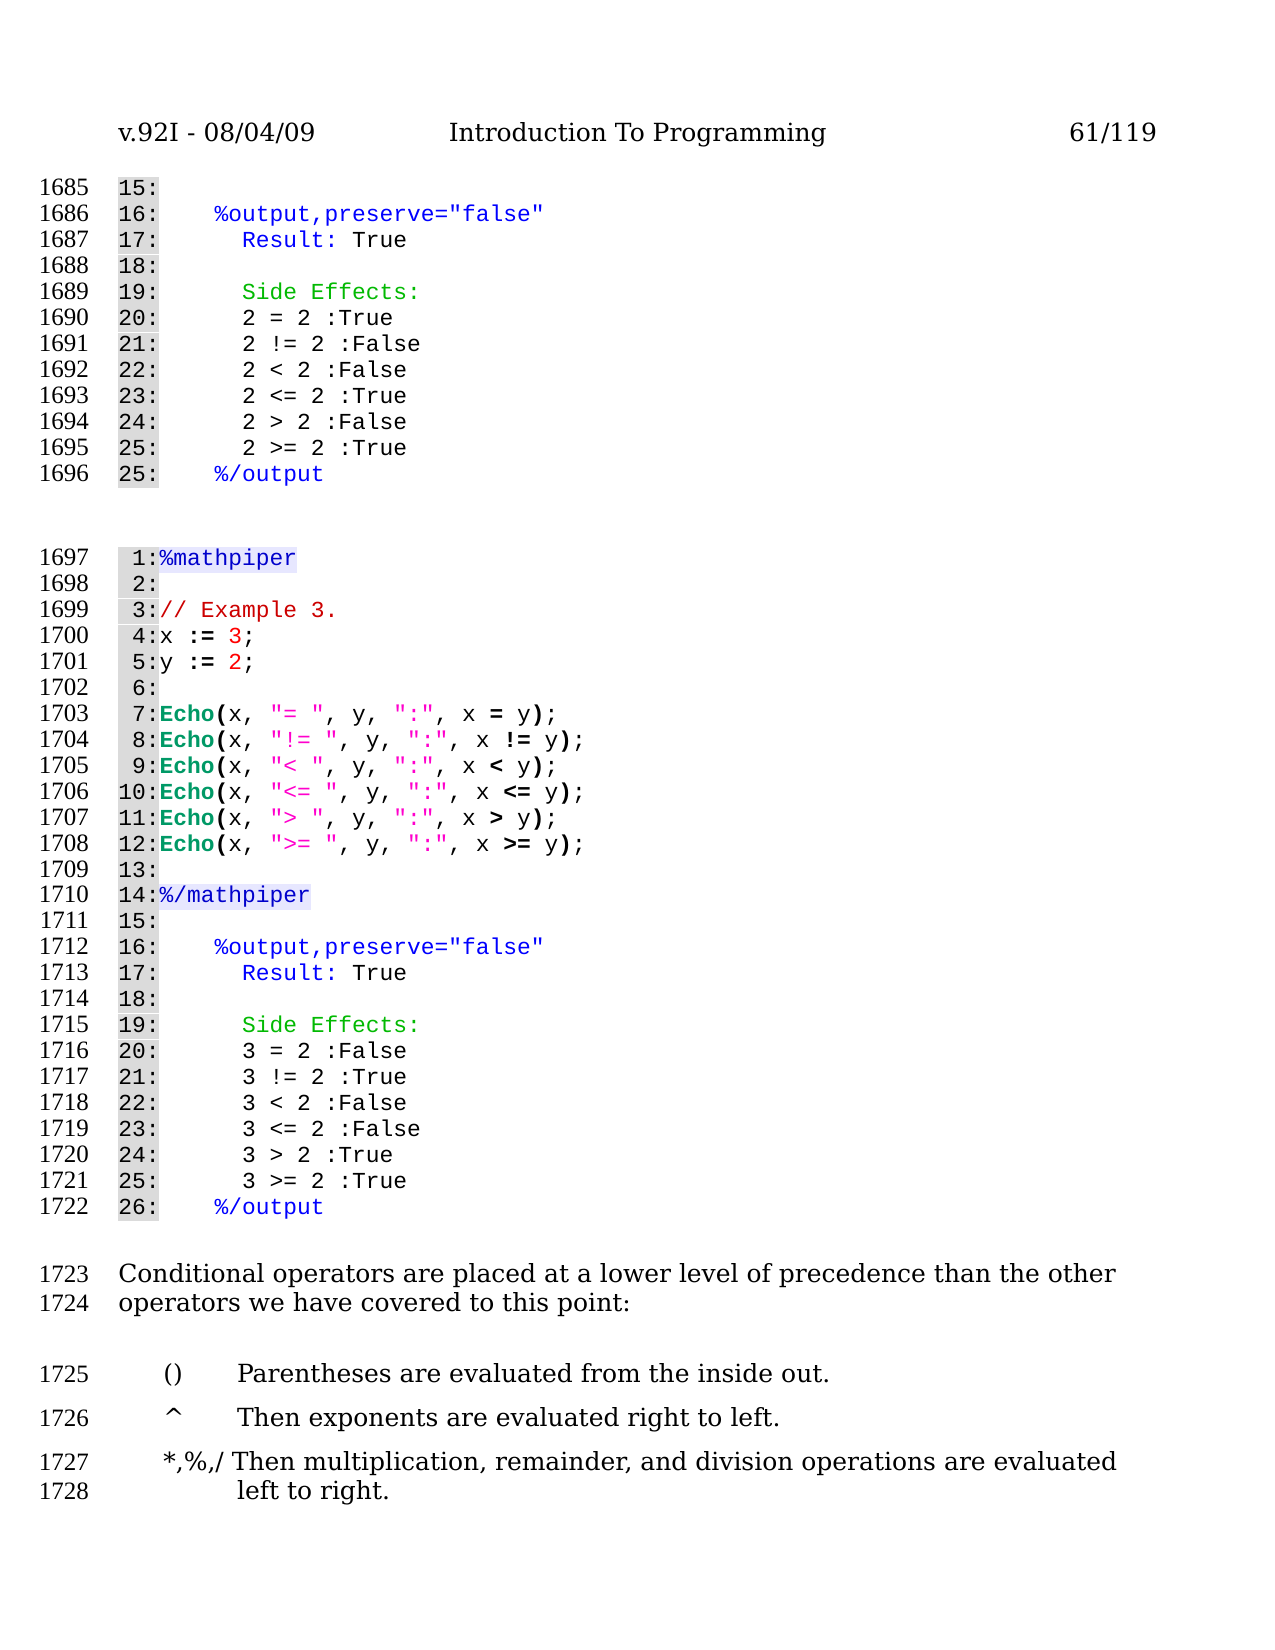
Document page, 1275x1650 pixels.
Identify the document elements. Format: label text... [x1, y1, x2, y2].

text 8:Echo(x, "!= ", y, ":", x != y); [118, 728, 1157, 754]
text 24: 2 > 2 :False [118, 410, 1157, 436]
text 17: Result: True [118, 229, 1157, 254]
text 23: 2 <= 2 :True [118, 384, 1157, 410]
text 19: Side Effects: [118, 281, 1157, 306]
text 25: 2 >= 2 :True [118, 436, 1157, 462]
text 17: Result: True [118, 962, 1157, 988]
text 20: 3 = 2 :False [118, 1039, 1157, 1065]
text 7:Echo(x, "= ", y, ":", x = y); [118, 702, 1157, 728]
text 23: 3 <= 2 :False [118, 1117, 1157, 1143]
text 18: [118, 254, 1157, 281]
text 16: %output,preserve="false" [118, 203, 1157, 229]
text 15: [118, 910, 1157, 936]
text ^ Then exponents are evaluated right to left. [163, 1403, 1157, 1432]
text 9:Echo(x, "< ", y, ":", x < y); [118, 754, 1157, 780]
text 20: 2 = 2 :True [118, 306, 1157, 332]
text 11:Echo(x, "> ", y, ":", x > y); [118, 806, 1157, 832]
text 19: Side Effects: [118, 1013, 1157, 1039]
text *,%,/ Then multiplication, remainder, and division operations are evaluated left to right. [163, 1447, 1157, 1505]
text Conditional operators are placed at a lower level of precedence than the other operators we have covered to this point: [118, 1259, 1157, 1318]
text 24: 3 > 2 :True [118, 1143, 1157, 1169]
text 12:Echo(x, ">= ", y, ":", x >= y); [118, 832, 1157, 858]
text 13: [118, 858, 1157, 884]
text 16: %output,preserve="false" [118, 936, 1157, 962]
text 1:%mathpiper [118, 547, 1157, 573]
text 22: 3 < 2 :False [118, 1091, 1157, 1117]
text 10:Echo(x, "<= ", y, ":", x <= y); [118, 780, 1157, 806]
text 5:y := 2; [118, 650, 1157, 676]
text 26: %/output [118, 1195, 1157, 1221]
text 14:%/mathpiper [118, 884, 1157, 910]
text () Parentheses are evaluated from the inside out. [163, 1359, 1157, 1388]
text 22: 2 < 2 :False [118, 358, 1157, 384]
text 4:x := 3; [118, 624, 1157, 650]
text 3:// Example 3. [118, 598, 1157, 624]
text 25: %/output [118, 462, 1157, 488]
text 21: 2 != 2 :False [118, 332, 1157, 358]
text 25: 3 >= 2 :True [118, 1169, 1157, 1195]
text 15: [118, 177, 1157, 203]
text 2: [118, 573, 1157, 598]
text 6: [118, 676, 1157, 702]
text 21: 3 != 2 :True [118, 1065, 1157, 1091]
text 18: [118, 988, 1157, 1013]
